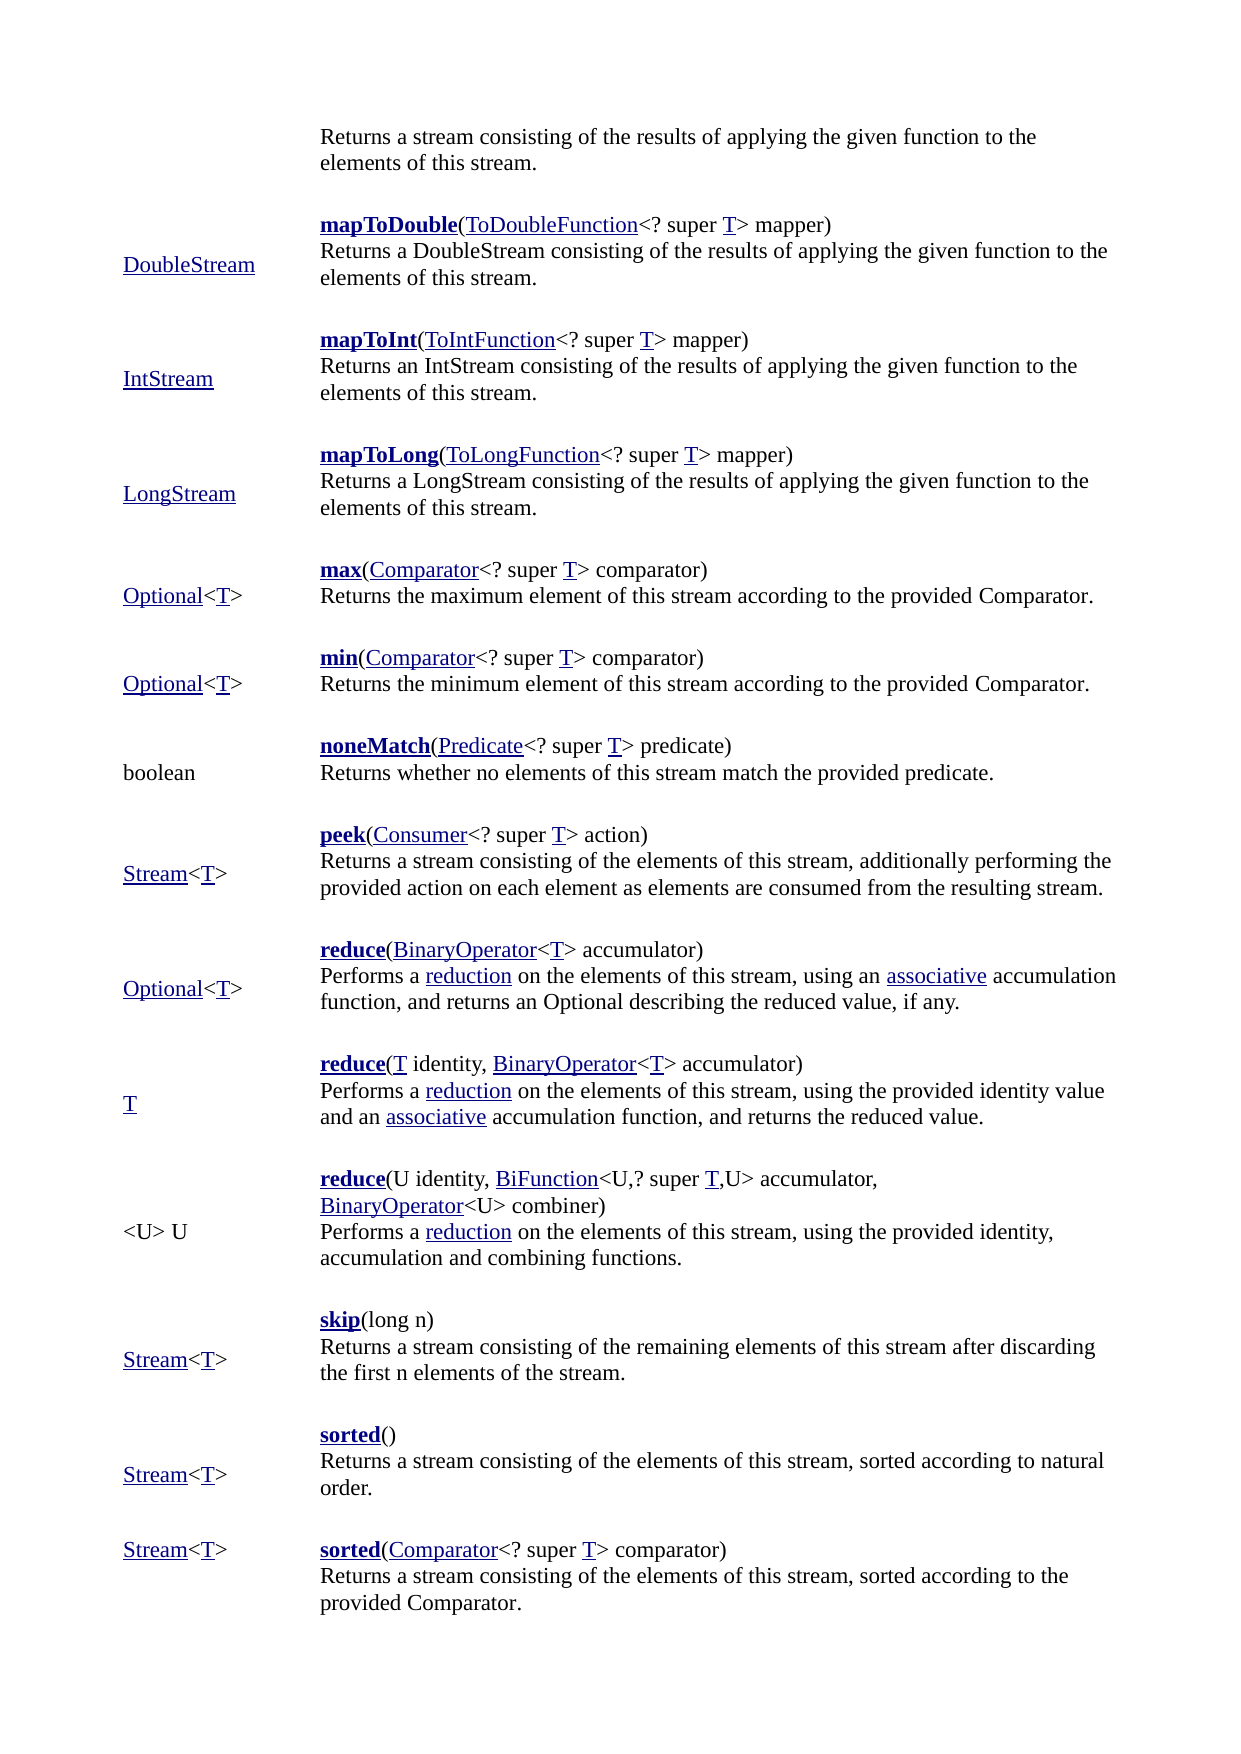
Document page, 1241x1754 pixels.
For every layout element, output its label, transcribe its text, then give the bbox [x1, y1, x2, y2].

table_cell reduce(BinaryOperator<T> accumulator) Performs a reduction on the elements of this stream, using an associative accumulation function, and returns an Optional describing the reduced value, if any. [315, 931, 1122, 1046]
table_cell LongStream [118, 436, 315, 551]
table_cell IntStream [118, 321, 315, 436]
table_cell DoubleStream [118, 207, 315, 321]
table_cell Stream<T> [118, 1531, 315, 1620]
table_cell reduce(U identity, BiFunction<U,? super T,U> accumulator, BinaryOperator<U> combiner) Performs a reduction on the elements of this stream, using the provided identity, accumulation and combining functions. [315, 1161, 1122, 1302]
table_cell Optional<T> [118, 931, 315, 1046]
table_cell mapToLong(ToLongFunction<? super T> mapper) Returns a LongStream consisting of the results of applying the given function to the elements of this stream. [315, 436, 1122, 551]
table_cell noneMatch(Predicate<? super T> predicate) Returns whether no elements of this stream match the provided predicate. [315, 728, 1122, 816]
table_cell Optional<T> [118, 639, 315, 728]
table_cell mapToDouble(ToDoubleFunction<? super T> mapper) Returns a DoubleStream consisting of the results of applying the given function to the elements of this stream. [315, 207, 1122, 321]
table_cell max(Comparator<? super T> comparator) Returns the maximum element of this stream according to the provided Comparator. [315, 551, 1122, 639]
table_cell sorted(Comparator<? super T> comparator) Returns a stream consisting of the elements of this stream, sorted according to the provided Comparator. [315, 1531, 1122, 1620]
table_cell skip(long n) Returns a stream consisting of the remaining elements of this stream after discarding the first n elements of the stream. [315, 1302, 1122, 1417]
table_cell reduce(T identity, BinaryOperator<T> accumulator) Performs a reduction on the elements of this stream, using the provided identity value and an associative accumulation function, and returns the reduced value. [315, 1046, 1122, 1161]
table_cell Stream<T> [118, 1417, 315, 1531]
table_cell Returns a stream consisting of the results of applying the given function to the elements of this stream. [315, 118, 1122, 207]
table_cell [118, 118, 315, 207]
table_cell boolean [118, 728, 315, 816]
table_cell peek(Consumer<? super T> action) Returns a stream consisting of the elements of this stream, additionally performing the provided action on each element as elements are consumed from the resulting stream. [315, 816, 1122, 931]
table_cell min(Comparator<? super T> comparator) Returns the minimum element of this stream according to the provided Comparator. [315, 639, 1122, 728]
table_cell Stream<T> [118, 1302, 315, 1417]
table_cell mapToInt(ToIntFunction<? super T> mapper) Returns an IntStream consisting of the results of applying the given function to the elements of this stream. [315, 321, 1122, 436]
table_cell sorted() Returns a stream consisting of the elements of this stream, sorted according to natural order. [315, 1417, 1122, 1531]
table_cell T [118, 1046, 315, 1161]
table_cell <U> U [118, 1161, 315, 1302]
table_cell Optional<T> [118, 551, 315, 639]
table_cell Stream<T> [118, 816, 315, 931]
